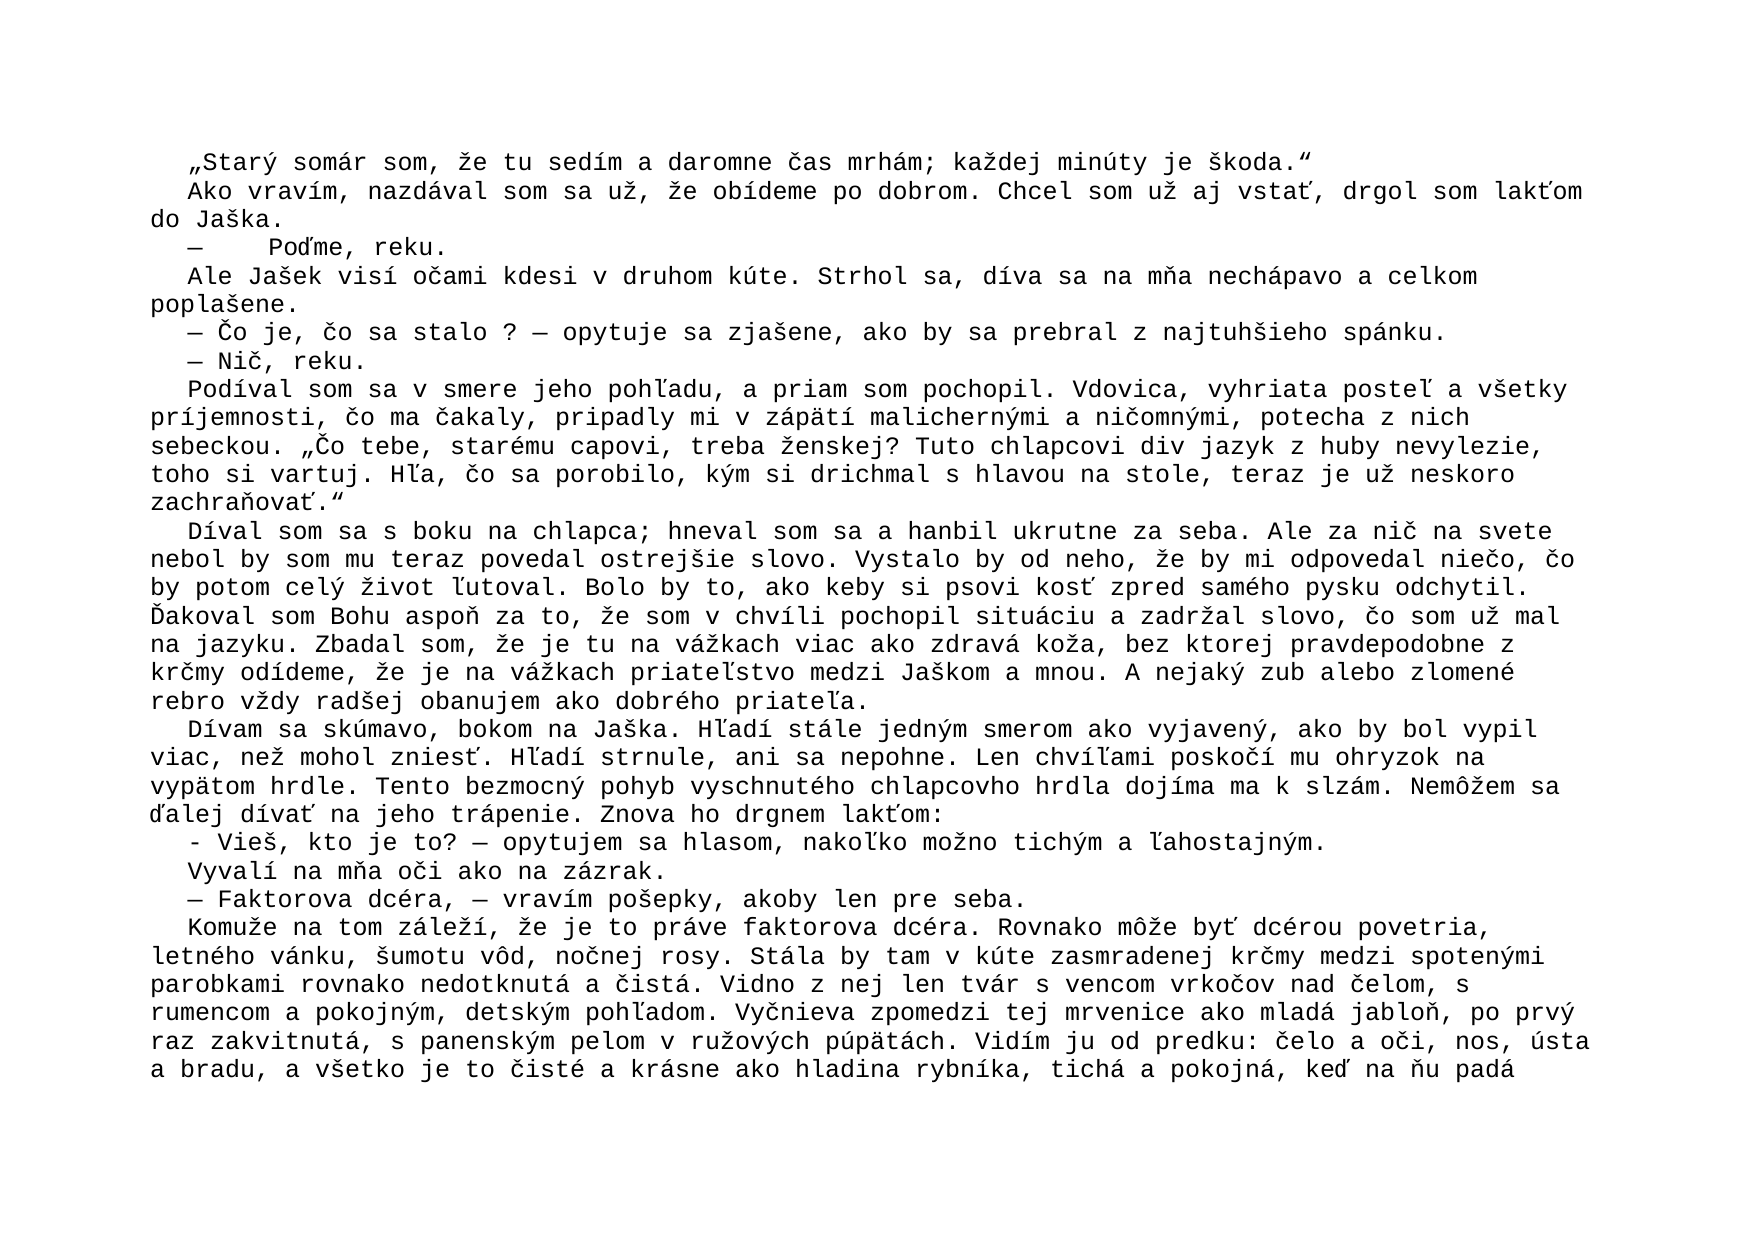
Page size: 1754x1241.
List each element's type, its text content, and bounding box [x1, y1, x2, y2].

text Podíval som sa v smere jeho pohľadu, a priam som pochopil. Vdovica, vyhriata posteľ a všetky príjemnosti, čo ma čakaly, pripadly mi v zápätí malichernými a ničomnými, potecha z nich sebeckou. „Čo tebe, starému capovi, treba ženskej? Tuto chlapcovi div jazyk z huby nevylezie, toho si vartuj. Hľa, čo sa porobilo, kým si drichmal s hlavou na stole, teraz je už neskoro zachraňovať.“ [150, 377, 1603, 518]
text Ale Jašek visí očami kdesi v druhom kúte. Strhol sa, díva sa na mňa nechápavo a celkom poplašene. [150, 263, 1603, 320]
text Vyvalí na mňa oči ako na zázrak. [150, 858, 1603, 887]
text — Nič, reku. [150, 348, 1603, 377]
text — Čo je, čo sa stalo ? — opytuje sa zjašene, ako by sa prebral z najtuhšieho spánku. [150, 320, 1603, 348]
text - Vieš, kto je to? — opytujem sa hlasom, nakoľko možno tichým a ľahostajným. [150, 830, 1603, 858]
text Dívam sa skúmavo, bokom na Jaška. Hľadí stále jedným smerom ako vyjavený, ako by bol vypil viac, než mohol zniesť. Hľadí strnule, ani sa nepohne. Len chvíľami poskočí mu ohryzok na vypätom hrdle. Tento bezmocný pohyb vyschnutého chlapcovho hrdla dojíma ma k slzám. Nemôžem sa ďalej dívať na jeho trápenie. Znova ho drgnem lakťom: [150, 717, 1603, 830]
text Komuže na tom záleží, že je to práve faktorova dcéra. Rovnako môže byť dcérou povetria, letného vánku, šumotu vôd, nočnej rosy. Stála by tam v kúte zasmradenej krčmy medzi spotenými parobkami rovnako nedotknutá a čistá. Vidno z nej len tvár s vencom vrkočov nad čelom, s rumencom a pokojným, detským pohľadom. Vyčnieva zpomedzi tej mrvenice ako mladá jabloň, po prvý raz zakvitnutá, s panenským pelom v ružových púpätách. Vidím ju od predku: čelo a oči, nos, ústa a bradu, a všetko je to čisté a krásne ako hladina rybníka, tichá a pokojná, keď na ňu padá [150, 915, 1603, 1085]
text „Starý somár som, že tu sedím a daromne čas mrhám; každej minúty je škoda.“ [150, 150, 1603, 178]
text Ako vravím, nazdával som sa už, že obídeme po dobrom. Chcel som už aj vstať, drgol som lakťom do Jaška. [150, 178, 1603, 235]
text Díval som sa s boku na chlapca; hneval som sa a hanbil ukrutne za seba. Ale za nič na svete nebol by som mu teraz povedal ostrejšie slovo. Vystalo by od neho, že by mi odpovedal niečo, čo by potom celý život ľutoval. Bolo by to, ako keby si psovi kosť zpred samého pysku odchytil. Ďakoval som Bohu aspoň za to, že som v chvíli pochopil situáciu a zadržal slovo, čo som už mal na jazyku. Zbadal som, že je tu na vážkach viac ako zdravá koža, bez ktorej pravdepodobne z krčmy odídeme, že je na vážkach priateľstvo medzi Jaškom a mnou. A nejaký zub alebo zlomené rebro vždy radšej obanujem ako dobrého priateľa. [150, 518, 1603, 717]
text — Poďme, reku. [150, 235, 1603, 263]
text — Faktorova dcéra, — vravím pošepky, akoby len pre seba. [150, 887, 1603, 915]
